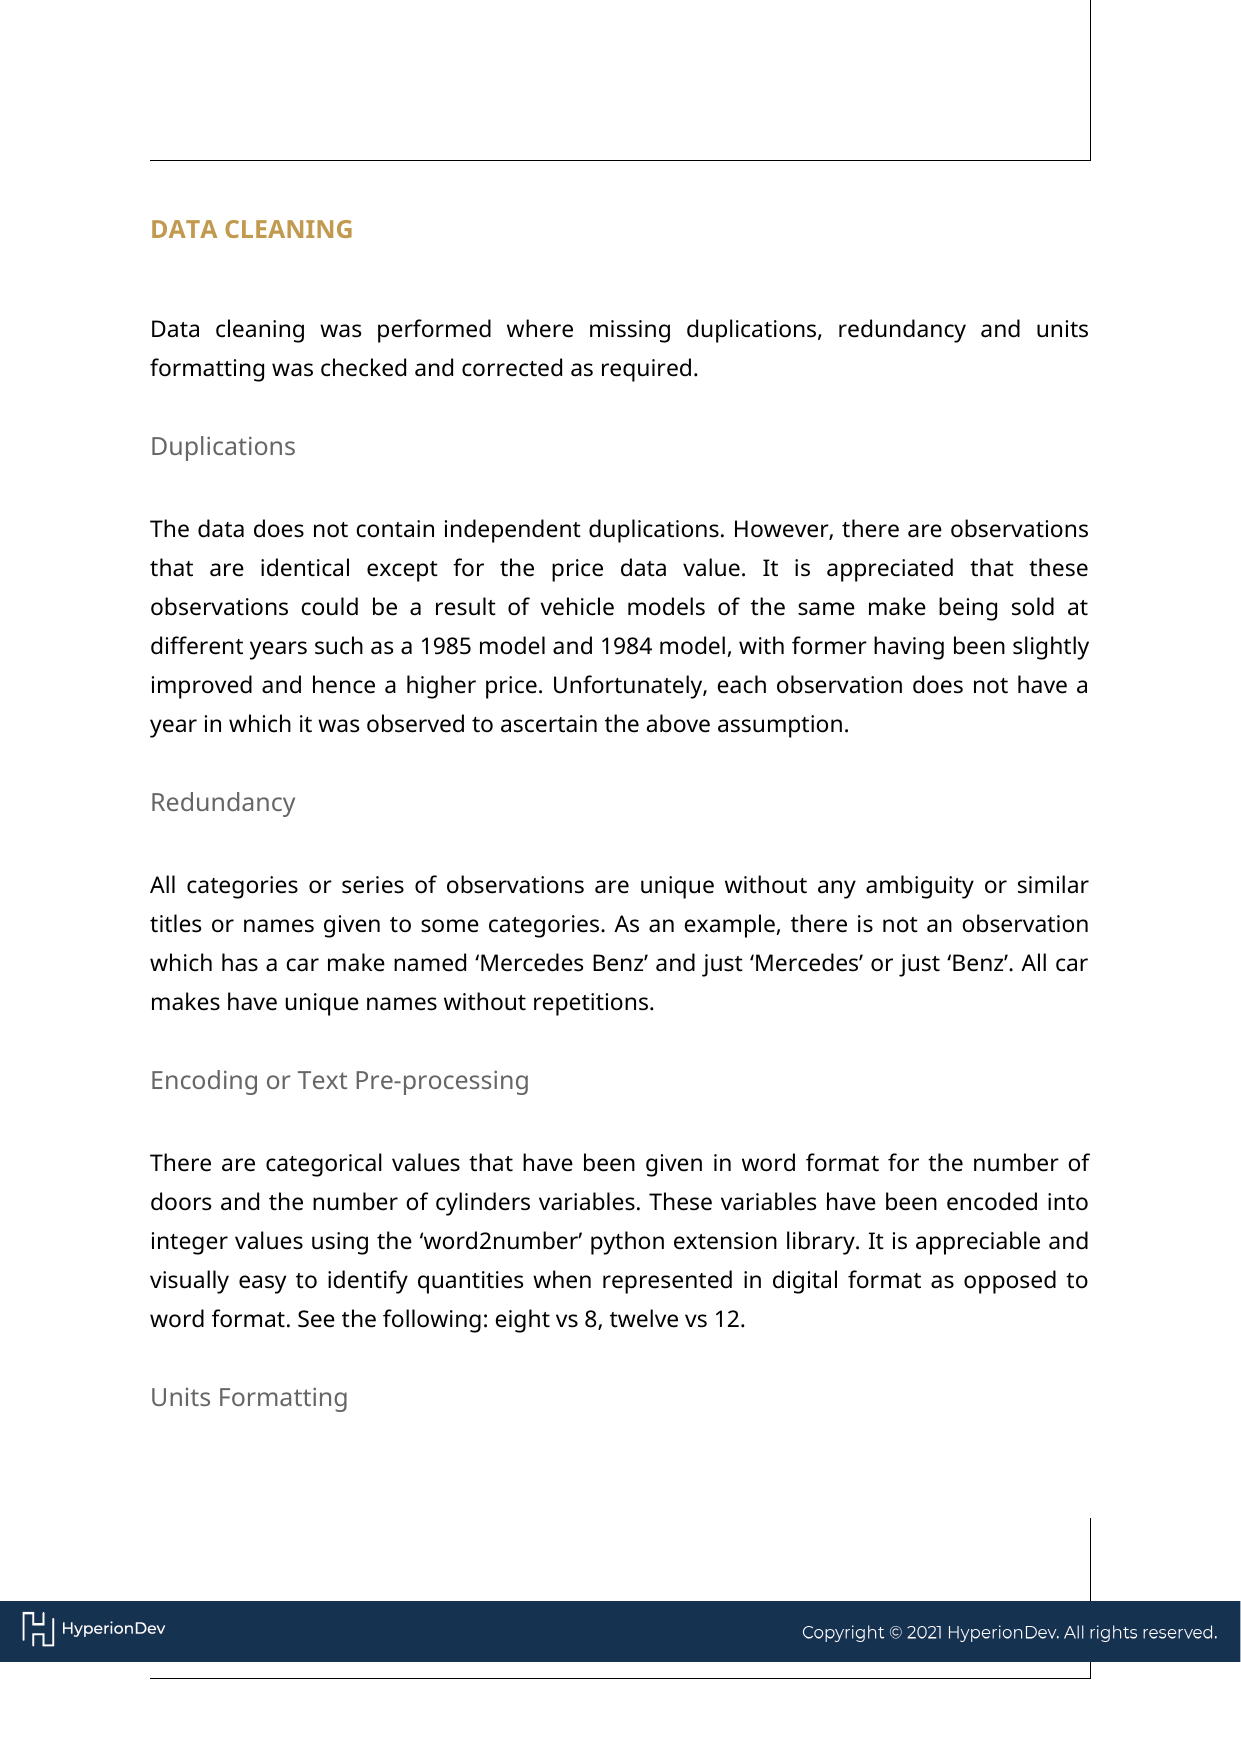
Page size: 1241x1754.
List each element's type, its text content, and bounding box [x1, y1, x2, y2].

text Data cleaning was performed where missing duplications, redundancy and units formatting was checked and corrected as required. [150, 313, 1091, 383]
text There are categorical values that have been given in word format for the number of doors and the number of cylinders variables. These variables have been encoded into integer values using the ‘word2number’ python extension library. It is appreciable and visually easy to identify quantities when represented in digital format as opposed to word format. See the following: eight vs 8, twelve vs 12. [150, 1147, 1091, 1334]
text DATA CLEANING [150, 211, 1091, 246]
text All categories or series of observations are unique without any ambiguity or similar titles or names given to some categories. As an example, there is not an observation which has a car make named ‘Mercedes Benz’ and just ‘Mercedes’ or just ‘Benz’. All car makes have unique names without repetitions. [150, 869, 1091, 1017]
text The data does not contain independent duplications. However, there are observations that are identical except for the price data value. It is appreciated that these observations could be a result of vehicle models of the same make being sold at different years such as a 1985 model and 1984 model, with former having been slightly improved and hence a higher price. Unfortunately, each observation does not have a year in which it was observed to ascertain the above assumption. [150, 513, 1091, 739]
text Redundancy [150, 785, 1091, 819]
text Units Formatting [150, 1380, 1091, 1414]
text Duplications [150, 429, 1091, 463]
text Encoding or Text Pre-processing [150, 1063, 1091, 1097]
